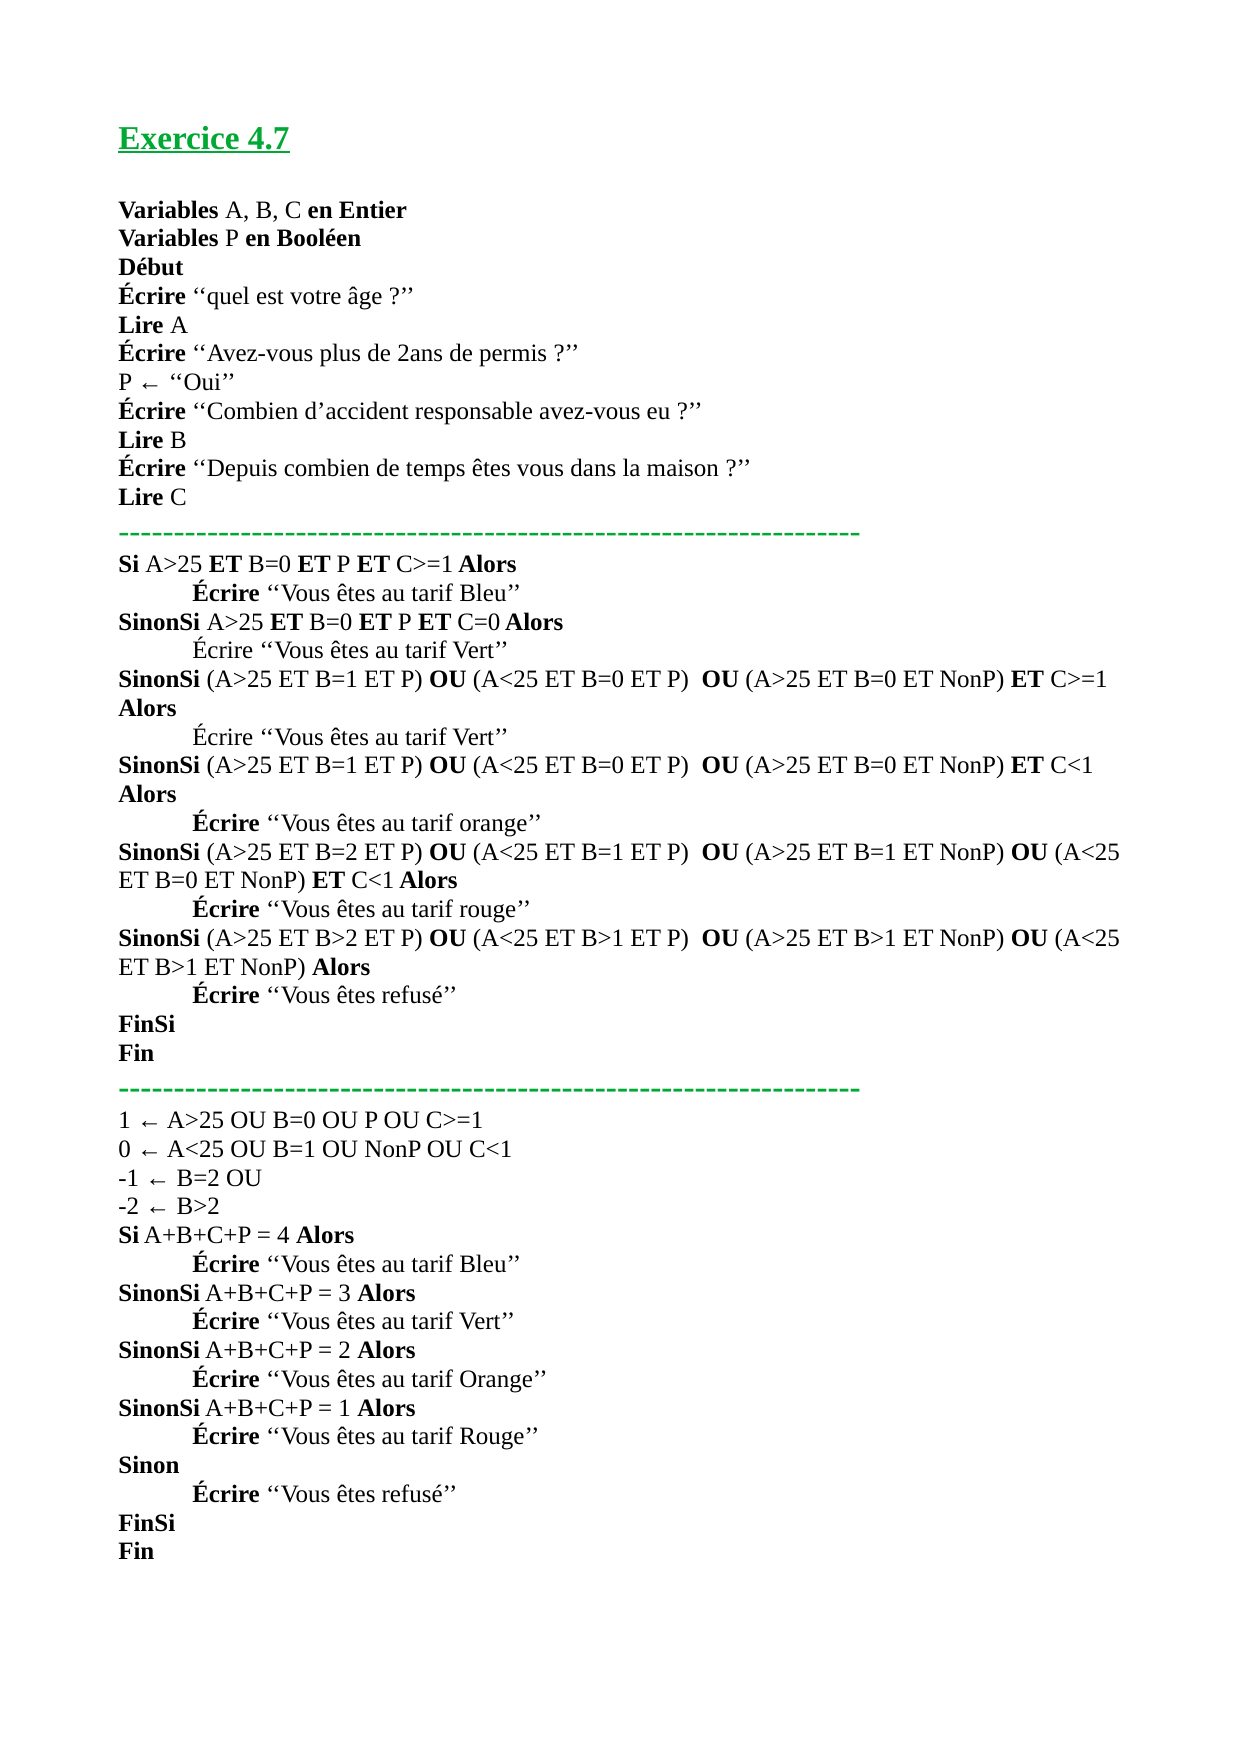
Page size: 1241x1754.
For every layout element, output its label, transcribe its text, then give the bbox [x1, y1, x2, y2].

text Sinon [118, 1450, 1122, 1479]
text SinonSi (A>25 ET B>2 ET P) OU (A<25 ET B>1 ET P) OU (A>25 ET B>1 ET NonP) OU (A<25 ET B>1 ET NonP) Alors [118, 923, 1122, 981]
text -1 ← B=2 OU [118, 1163, 1122, 1191]
text SinonSi A+B+C+P = 1 Alors [118, 1393, 1122, 1421]
text Fin [118, 1038, 1122, 1067]
text Lire A [118, 310, 1122, 338]
text Écrire ‘‘quel est votre âge ?’’ [118, 281, 1122, 310]
text Exercice 4.7 [118, 118, 1122, 156]
text Écrire ‘‘Vous êtes refusé’’ [118, 1479, 1122, 1508]
text 1 ← A>25 OU B=0 OU P OU C>=1 [118, 1105, 1122, 1134]
text SinonSi (A>25 ET B=1 ET P) OU (A<25 ET B=0 ET P) OU (A>25 ET B=0 ET NonP) ET C<1 Alors [118, 751, 1122, 808]
text ------------------------------------------------------------------- [118, 511, 1122, 549]
text Écrire ‘‘Vous êtes au tarif Bleu’’ [118, 578, 1122, 607]
text SinonSi A+B+C+P = 3 Alors [118, 1278, 1122, 1306]
text FinSi [118, 1508, 1122, 1536]
text Écrire ‘‘Depuis combien de temps êtes vous dans la maison ?’’ [118, 453, 1122, 482]
text Fin [118, 1536, 1122, 1565]
text Variables A, B, C en Entier [118, 195, 1122, 223]
text Écrire ‘‘Vous êtes au tarif Bleu’’ [118, 1249, 1122, 1278]
text Écrire ‘‘Vous êtes au tarif Vert’’ [118, 722, 1122, 751]
text Écrire ‘‘Vous êtes au tarif Vert’’ [118, 1306, 1122, 1335]
text 0 ← A<25 OU B=1 OU NonP OU C<1 [118, 1134, 1122, 1163]
text -2 ← B>2 [118, 1191, 1122, 1220]
text Si A>25 ET B=0 ET P ET C>=1 Alors [118, 549, 1122, 578]
text ------------------------------------------------------------------- [118, 1067, 1122, 1105]
text Écrire ‘‘Avez-vous plus de 2ans de permis ?’’ [118, 338, 1122, 367]
text Début [118, 252, 1122, 281]
text Lire B [118, 425, 1122, 453]
text Écrire ‘‘Vous êtes au tarif orange’’ [118, 808, 1122, 837]
text Écrire ‘‘Combien d’accident responsable avez-vous eu ?’’ [118, 396, 1122, 425]
text SinonSi A>25 ET B=0 ET P ET C=0 Alors [118, 607, 1122, 636]
text Écrire ‘‘Vous êtes refusé’’ [118, 981, 1122, 1009]
text Si A+B+C+P = 4 Alors [118, 1220, 1122, 1249]
text FinSi [118, 1009, 1122, 1038]
text SinonSi A+B+C+P = 2 Alors [118, 1335, 1122, 1364]
text SinonSi (A>25 ET B=2 ET P) OU (A<25 ET B=1 ET P) OU (A>25 ET B=1 ET NonP) OU (A<25 ET B=0 ET NonP) ET C<1 Alors [118, 837, 1122, 894]
text Écrire ‘‘Vous êtes au tarif Rouge’’ [118, 1421, 1122, 1450]
text P ← ‘‘Oui’’ [118, 367, 1122, 396]
text Variables P en Booléen [118, 223, 1122, 252]
text Écrire ‘‘Vous êtes au tarif Orange’’ [118, 1364, 1122, 1393]
text SinonSi (A>25 ET B=1 ET P) OU (A<25 ET B=0 ET P) OU (A>25 ET B=0 ET NonP) ET C>=1 Alors [118, 664, 1122, 722]
text Lire C [118, 482, 1122, 511]
text Écrire ‘‘Vous êtes au tarif rouge’’ [118, 894, 1122, 923]
text Écrire ‘‘Vous êtes au tarif Vert’’ [118, 636, 1122, 664]
